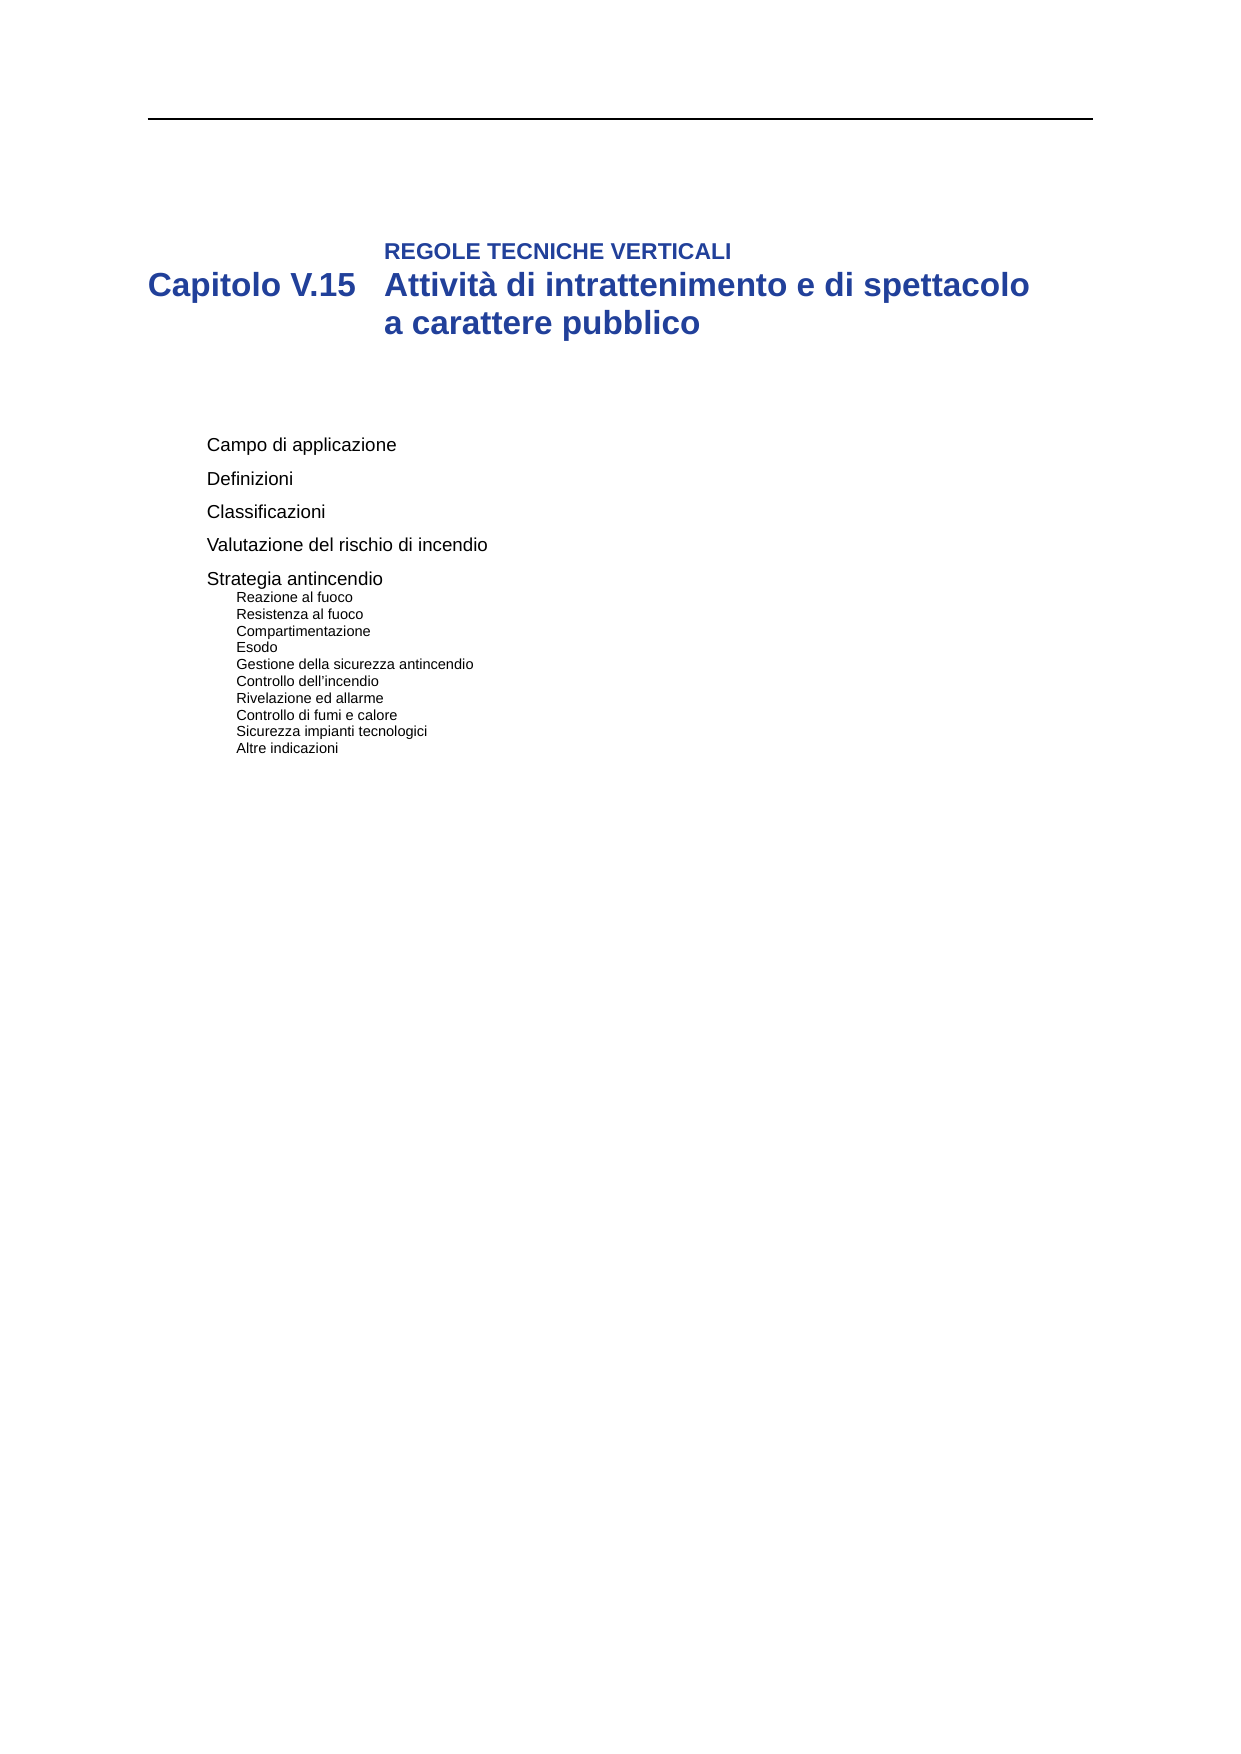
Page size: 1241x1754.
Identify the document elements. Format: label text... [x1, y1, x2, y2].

text Reazione al fuoco [236, 589, 1033, 606]
text Controllo di fumi e calore [236, 706, 1033, 723]
text Strategia antincendio [207, 567, 1033, 589]
text Resistenza al fuoco [236, 606, 1033, 622]
text Controllo dell’incendio [236, 673, 1033, 689]
text Gestione della sicurezza antincendio [236, 656, 1033, 673]
text Classificazioni [207, 501, 1033, 522]
text Rivelazione ed allarme [236, 689, 1033, 706]
text Esodo [236, 639, 1033, 656]
text Valutazione del rischio di incendio [207, 534, 1033, 556]
subtitle Attività di intrattenimento e di spettacolo a carattere pubblico [148, 265, 1093, 342]
text Sicurezza impianti tecnologici [236, 723, 1033, 740]
text Definizioni [207, 467, 1033, 489]
text Compartimentazione [236, 622, 1033, 639]
text Campo di applicazione [207, 434, 1033, 456]
text Altre indicazioni [236, 740, 1033, 757]
